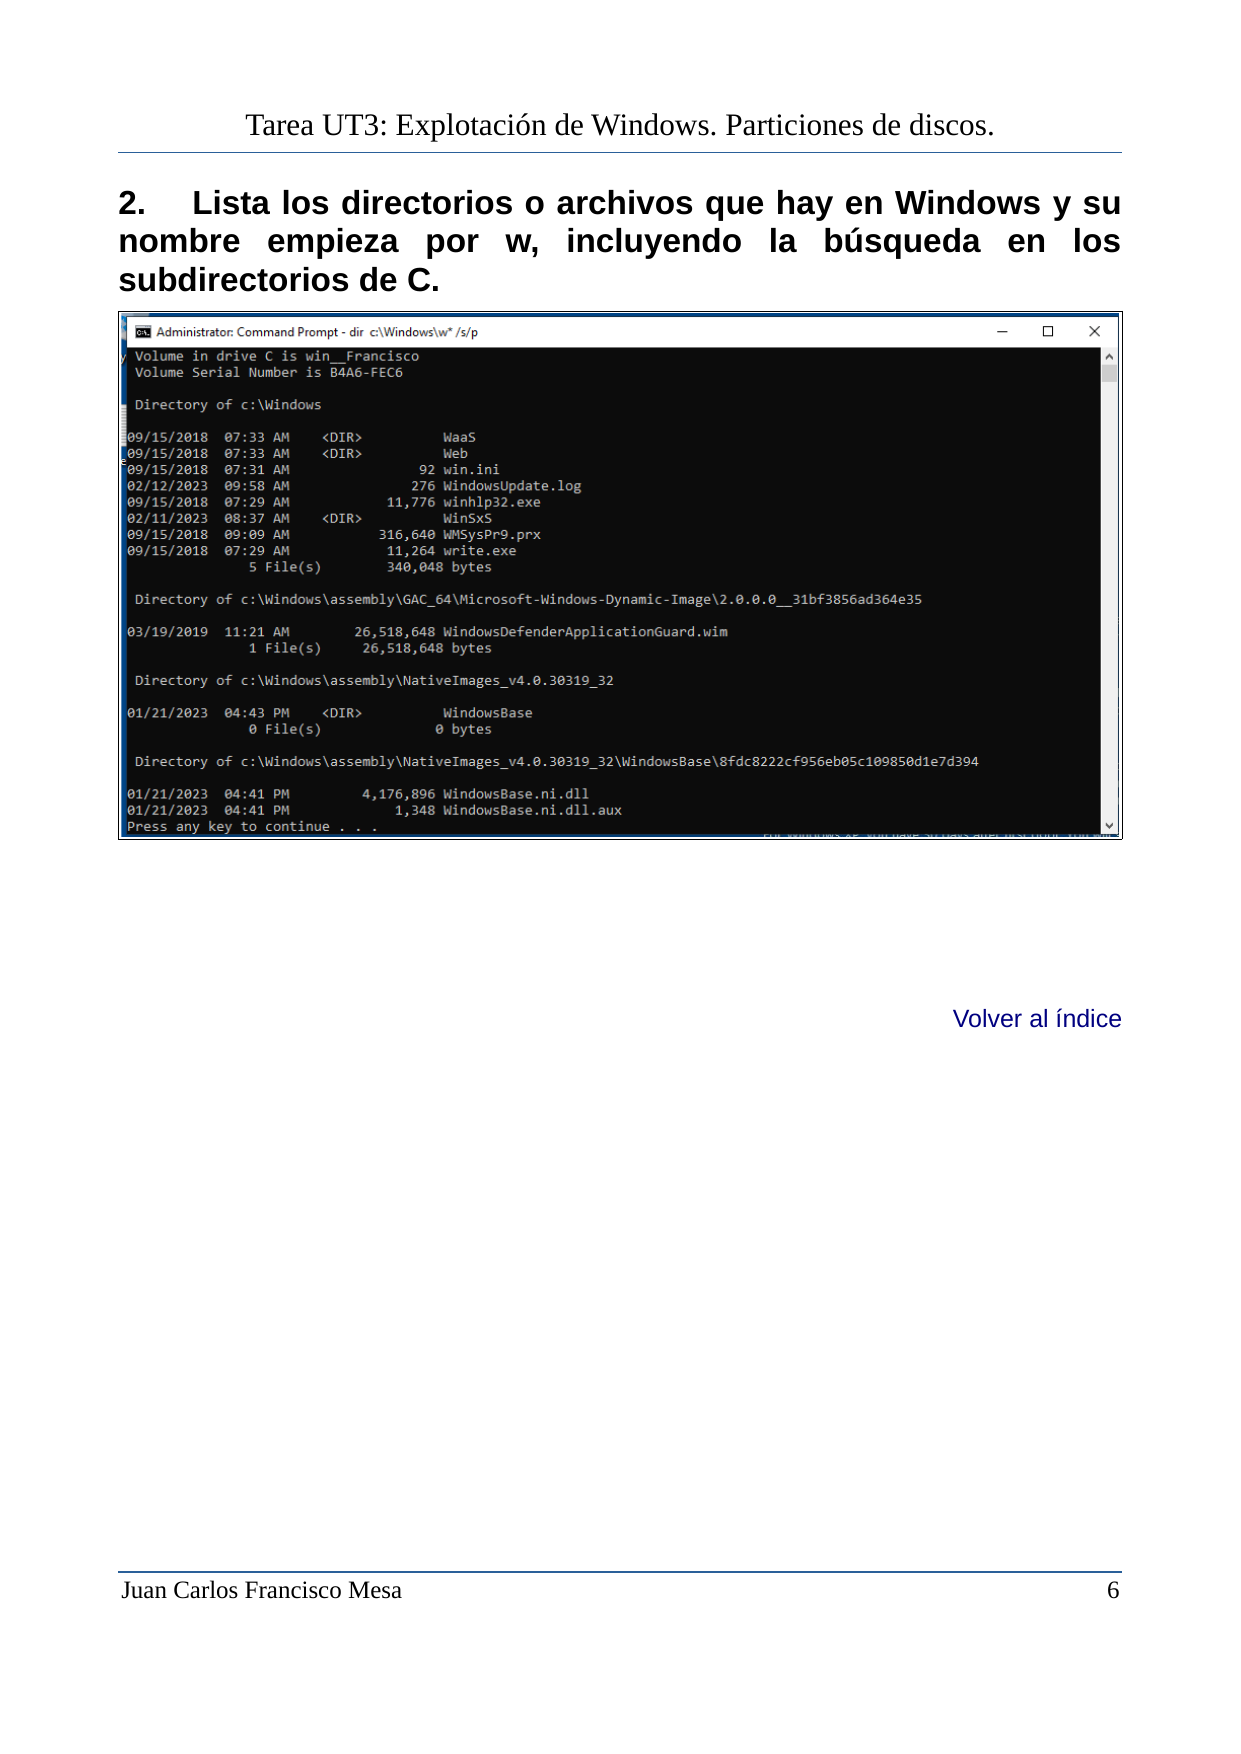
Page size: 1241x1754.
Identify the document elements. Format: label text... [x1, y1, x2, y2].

text Volver al índice [118, 1004, 1122, 1032]
picture [121, 313, 1119, 837]
subtitle 2. Lista los directorios o archivos que hay en Windows y su nombre empieza por w, incluyendo la búsqueda en los subdirectorios de C. [118, 183, 1122, 298]
